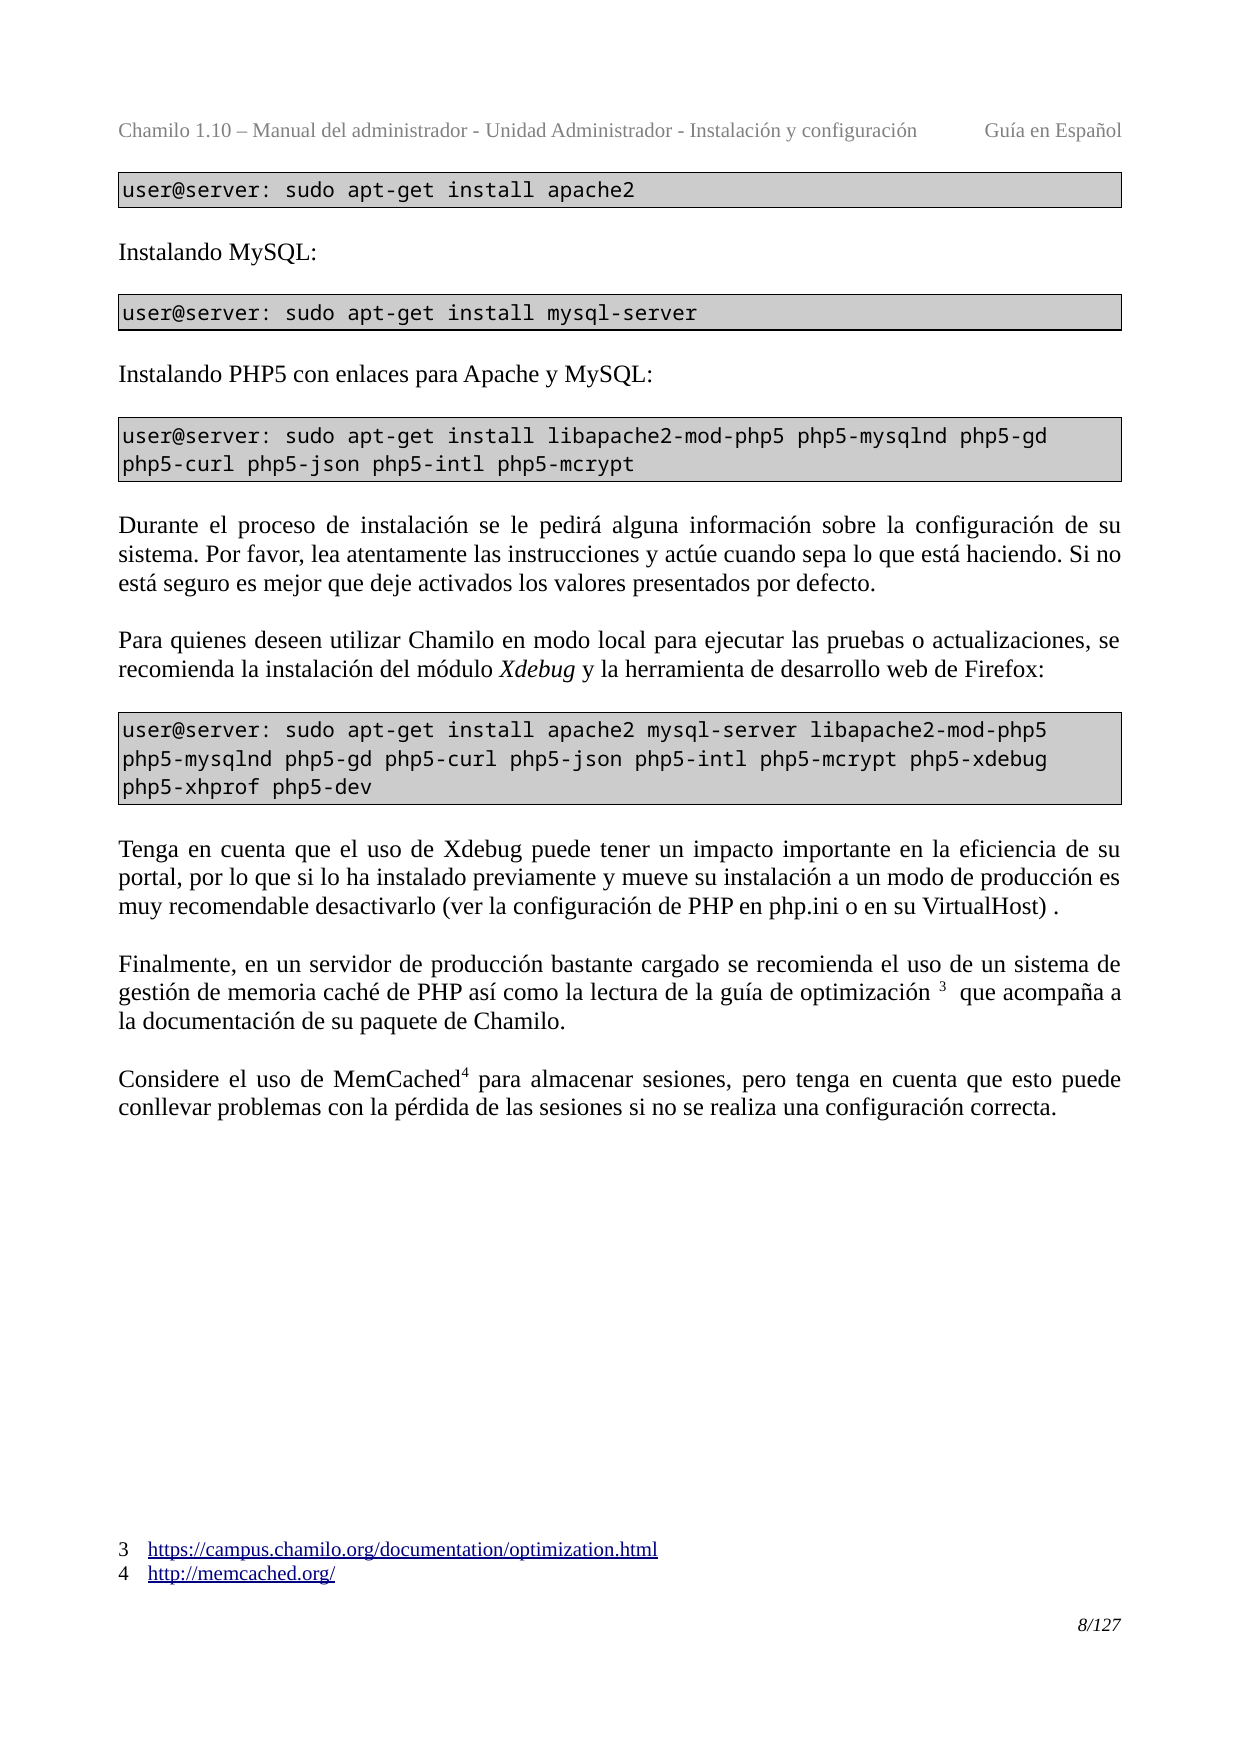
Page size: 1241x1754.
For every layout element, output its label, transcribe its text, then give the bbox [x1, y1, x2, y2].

text Considere el uso de MemCached para almacenar sesiones, pero tenga en cuenta que esto puede conllevar problemas con la pérdida de las sesiones si no se realiza una configuración correcta. [118, 1064, 1122, 1121]
text Durante el proceso de instalación se le pedirá alguna información sobre la configuración de su sistema. Por favor, lea atentamente las instrucciones y actúe cuando sepa lo que está haciendo. Si no está seguro es mejor que deje activados los valores presentados por defecto. [118, 510, 1122, 597]
text Instalando PHP5 con enlaces para Apache y MySQL: [118, 359, 1122, 388]
text user@server: sudo apt-get install apache2 mysql-server libapache2-mod-php5 php5-mysqlnd php5-gd php5-curl php5-json php5-intl php5-mcrypt php5-xdebug php5-xhprof php5-dev [119, 713, 1121, 804]
text Finalmente, en un servidor de producción bastante cargado se recomienda el uso de un sistema de gestión de memoria caché de PHP así como la lectura de la guía de optimización que acompaña a la documentación de su paquete de Chamilo. [118, 949, 1122, 1035]
text Tenga en cuenta que el uso de Xdebug puede tener un impacto importante en la eficiencia de su portal, por lo que si lo ha instalado previamente y mueve su instalación a un modo de producción es muy recomendable desactivarlo (ver la configuración de PHP en php.ini o en su VirtualHost) . [118, 834, 1122, 920]
text Para quienes deseen utilizar Chamilo en modo local para ejecutar las pruebas o actualizaciones, se recomienda la instalación del módulo Xdebug y la herramienta de desarrollo web de Firefox: [118, 625, 1122, 683]
text user@server: sudo apt-get install mysql-server [119, 295, 1121, 329]
text https://campus.chamilo.org/documentation/optimization.html [118, 1537, 1122, 1561]
text Instalando MySQL: [118, 237, 1122, 266]
text user@server: sudo apt-get install apache2 [119, 173, 1121, 207]
text http://memcached.org/ [118, 1561, 1122, 1585]
text user@server: sudo apt-get install libapache2-mod-php5 php5-mysqlnd php5-gd php5-curl php5-json php5-intl php5-mcrypt [119, 418, 1121, 481]
